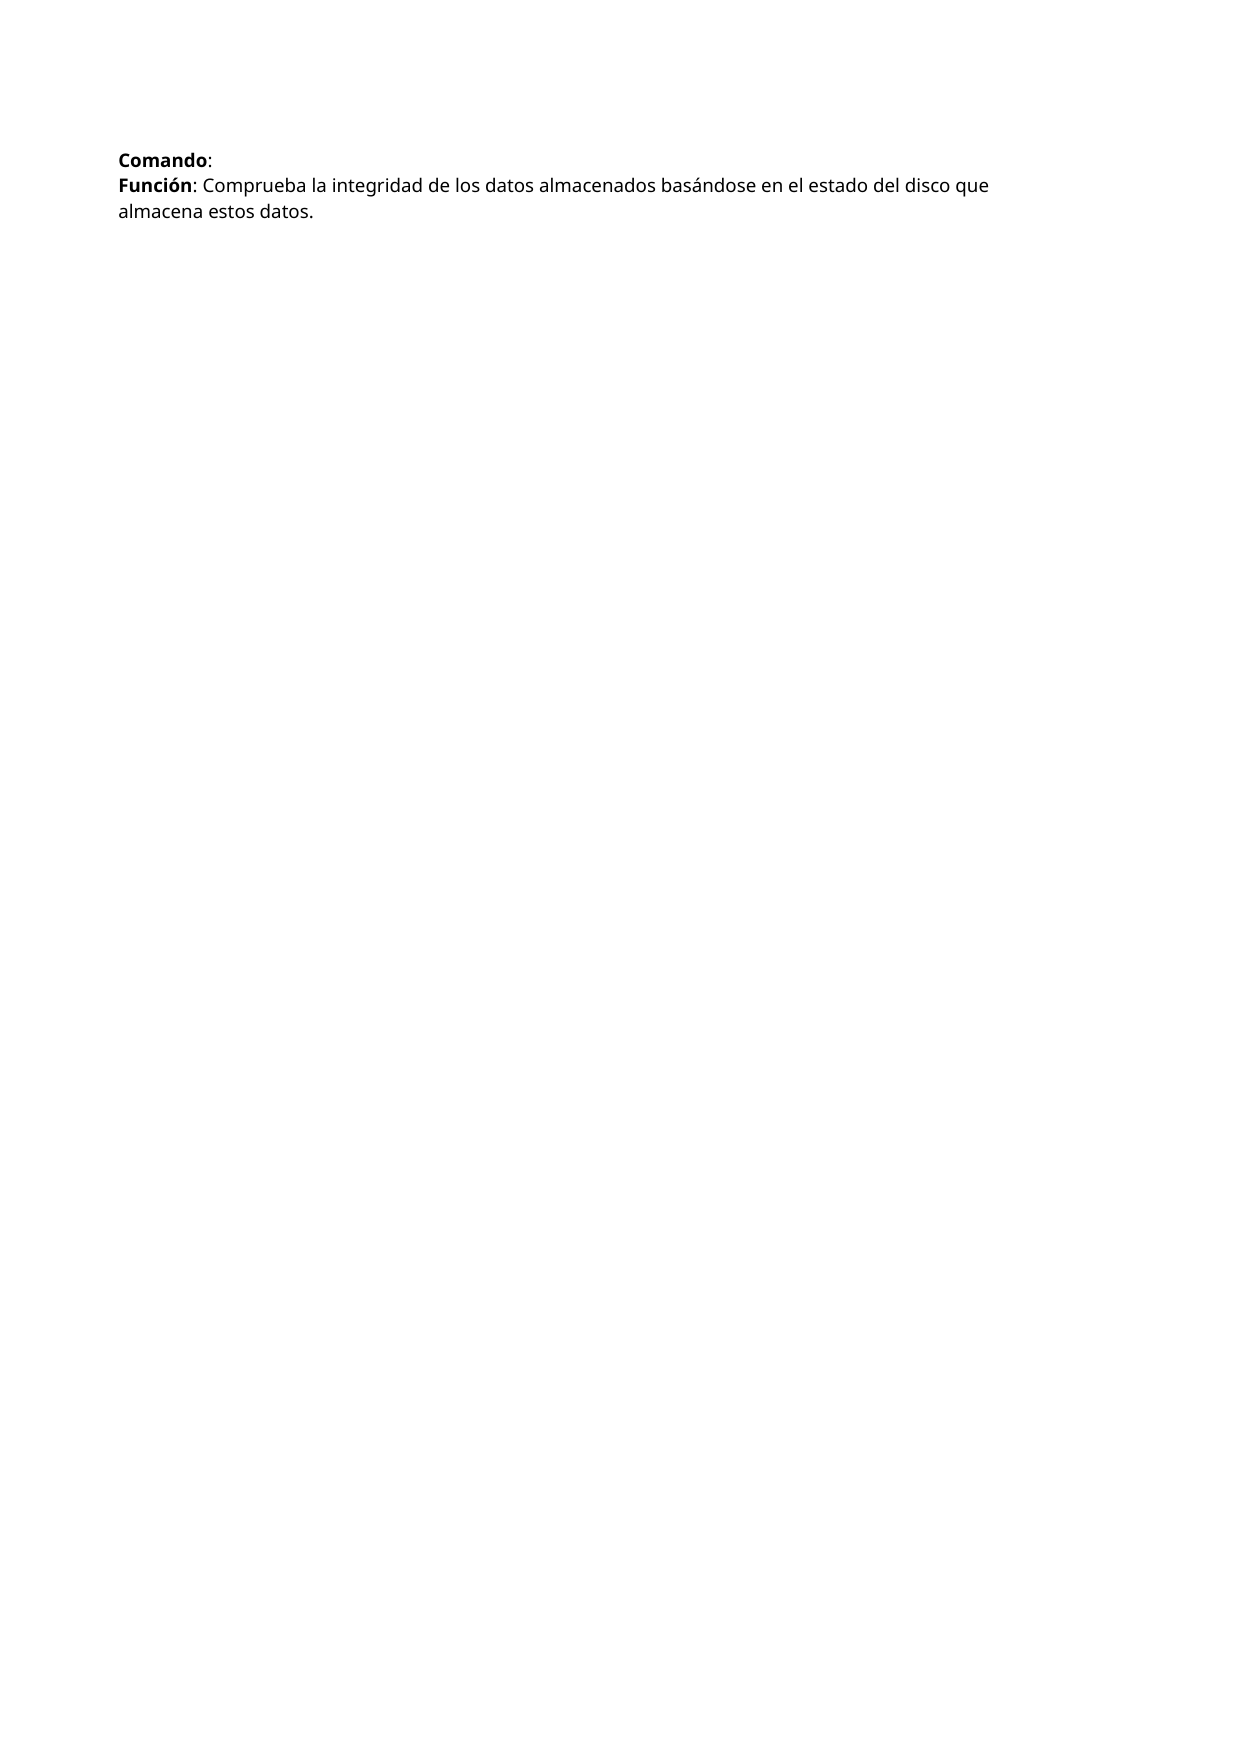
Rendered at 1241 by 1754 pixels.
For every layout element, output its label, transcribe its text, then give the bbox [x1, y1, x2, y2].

text almacena estos datos. [118, 198, 1122, 223]
text Comando: [118, 147, 1122, 172]
text Función: Comprueba la integridad de los datos almacenados basándose en el estado del disco que [118, 172, 1122, 198]
